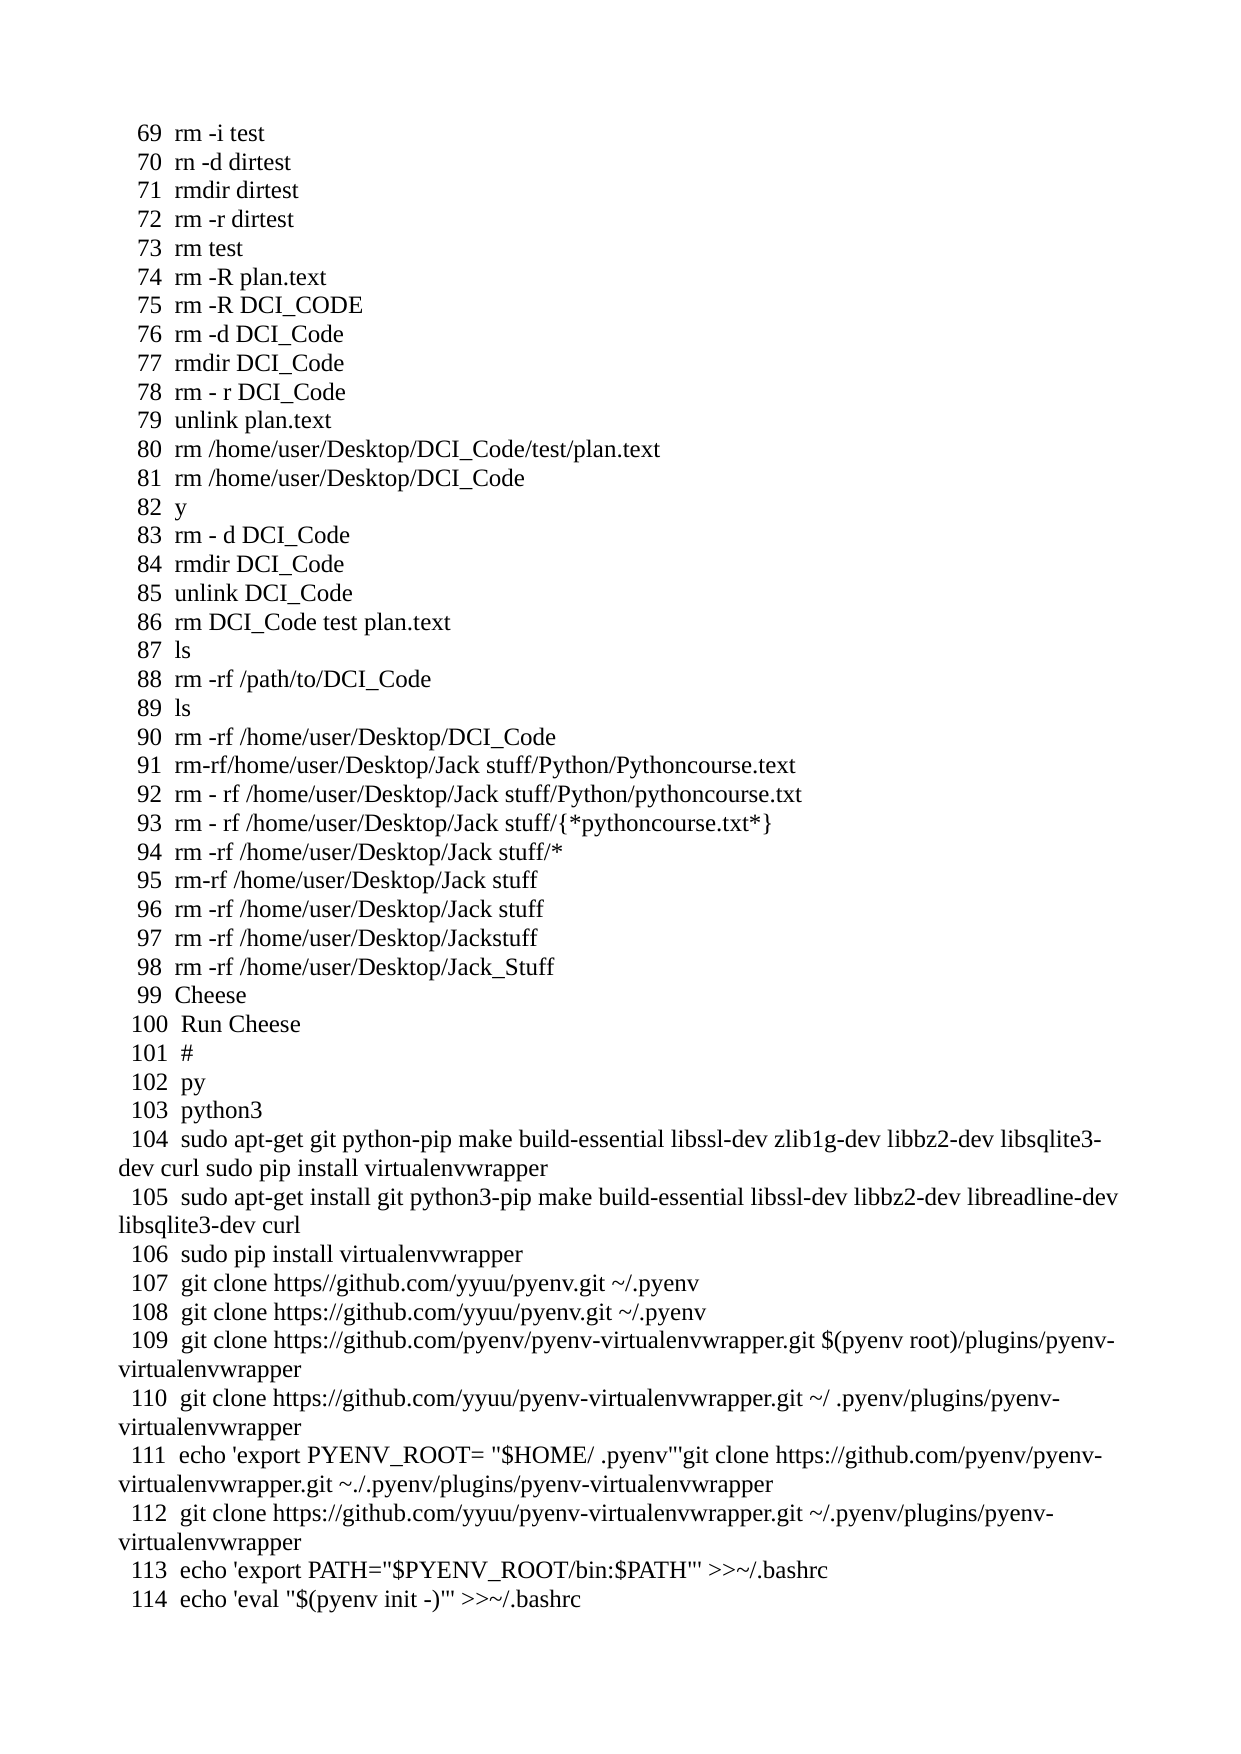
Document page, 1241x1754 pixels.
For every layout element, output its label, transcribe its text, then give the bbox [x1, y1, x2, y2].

text 106 sudo pip install virtualenvwrapper [118, 1239, 1122, 1268]
text 78 rm - r DCI_Code [118, 377, 1122, 406]
text 101 # [118, 1038, 1122, 1067]
text 91 rm-rf/home/user/Desktop/Jack stuff/Python/Pythoncourse.text [118, 751, 1122, 779]
text 70 rn -d dirtest [118, 147, 1122, 176]
text 76 rm -d DCI_Code [118, 319, 1122, 348]
text 73 rm test [118, 233, 1122, 262]
text 69 rm -i test [118, 118, 1122, 147]
text 74 rm -R plan.text [118, 262, 1122, 291]
text 111 echo 'export PYENV_ROOT= "$HOME/ .pyenv"'git clone https://github.com/pyenv/pyenv-virtualenvwrapper.git ~./.pyenv/plugins/pyenv-virtualenvwrapper [118, 1441, 1122, 1498]
text 85 unlink DCI_Code [118, 578, 1122, 607]
text 110 git clone https://github.com/yyuu/pyenv-virtualenvwrapper.git ~/ .pyenv/plugins/pyenv-virtualenvwrapper [118, 1383, 1122, 1441]
text 79 unlink plan.text [118, 406, 1122, 434]
text 112 git clone https://github.com/yyuu/pyenv-virtualenvwrapper.git ~/.pyenv/plugins/pyenv-virtualenvwrapper [118, 1498, 1122, 1556]
text 83 rm - d DCI_Code [118, 521, 1122, 549]
text 104 sudo apt-get git python-pip make build-essential libssl-dev zlib1g-dev libbz2-dev libsqlite3-dev curl sudo pip install virtualenvwrapper [118, 1124, 1122, 1182]
text 95 rm-rf /home/user/Desktop/Jack stuff [118, 866, 1122, 894]
text 105 sudo apt-get install git python3-pip make build-essential libssl-dev libbz2-dev libreadline-dev libsqlite3-dev curl [118, 1182, 1122, 1239]
text 109 git clone https://github.com/pyenv/pyenv-virtualenvwrapper.git $(pyenv root)/plugins/pyenv-virtualenvwrapper [118, 1326, 1122, 1383]
text 98 rm -rf /home/user/Desktop/Jack_Stuff [118, 952, 1122, 981]
text 86 rm DCI_Code test plan.text [118, 607, 1122, 636]
text 114 echo 'eval "$(pyenv init -)"' >>~/.bashrc [118, 1584, 1122, 1613]
text 80 rm /home/user/Desktop/DCI_Code/test/plan.text [118, 434, 1122, 463]
text 71 rmdir dirtest [118, 176, 1122, 204]
text 92 rm - rf /home/user/Desktop/Jack stuff/Python/pythoncourse.txt [118, 779, 1122, 808]
text 77 rmdir DCI_Code [118, 348, 1122, 377]
text 88 rm -rf /path/to/DCI_Code [118, 664, 1122, 693]
text 97 rm -rf /home/user/Desktop/Jackstuff [118, 923, 1122, 952]
text 87 ls [118, 636, 1122, 664]
text 75 rm -R DCI_CODE [118, 291, 1122, 319]
text 90 rm -rf /home/user/Desktop/DCI_Code [118, 722, 1122, 751]
text 108 git clone https://github.com/yyuu/pyenv.git ~/.pyenv [118, 1297, 1122, 1326]
text 89 ls [118, 693, 1122, 722]
text 94 rm -rf /home/user/Desktop/Jack stuff/* [118, 837, 1122, 866]
text 100 Run Cheese [118, 1009, 1122, 1038]
text 81 rm /home/user/Desktop/DCI_Code [118, 463, 1122, 492]
text 82 y [118, 492, 1122, 521]
text 107 git clone https//github.com/yyuu/pyenv.git ~/.pyenv [118, 1268, 1122, 1297]
text 103 python3 [118, 1096, 1122, 1124]
text 96 rm -rf /home/user/Desktop/Jack stuff [118, 894, 1122, 923]
text 93 rm - rf /home/user/Desktop/Jack stuff/{*pythoncourse.txt*} [118, 808, 1122, 837]
text 72 rm -r dirtest [118, 204, 1122, 233]
text 84 rmdir DCI_Code [118, 549, 1122, 578]
text 113 echo 'export PATH="$PYENV_ROOT/bin:$PATH"' >>~/.bashrc [118, 1556, 1122, 1584]
text 102 py [118, 1067, 1122, 1096]
text 99 Cheese [118, 981, 1122, 1009]
